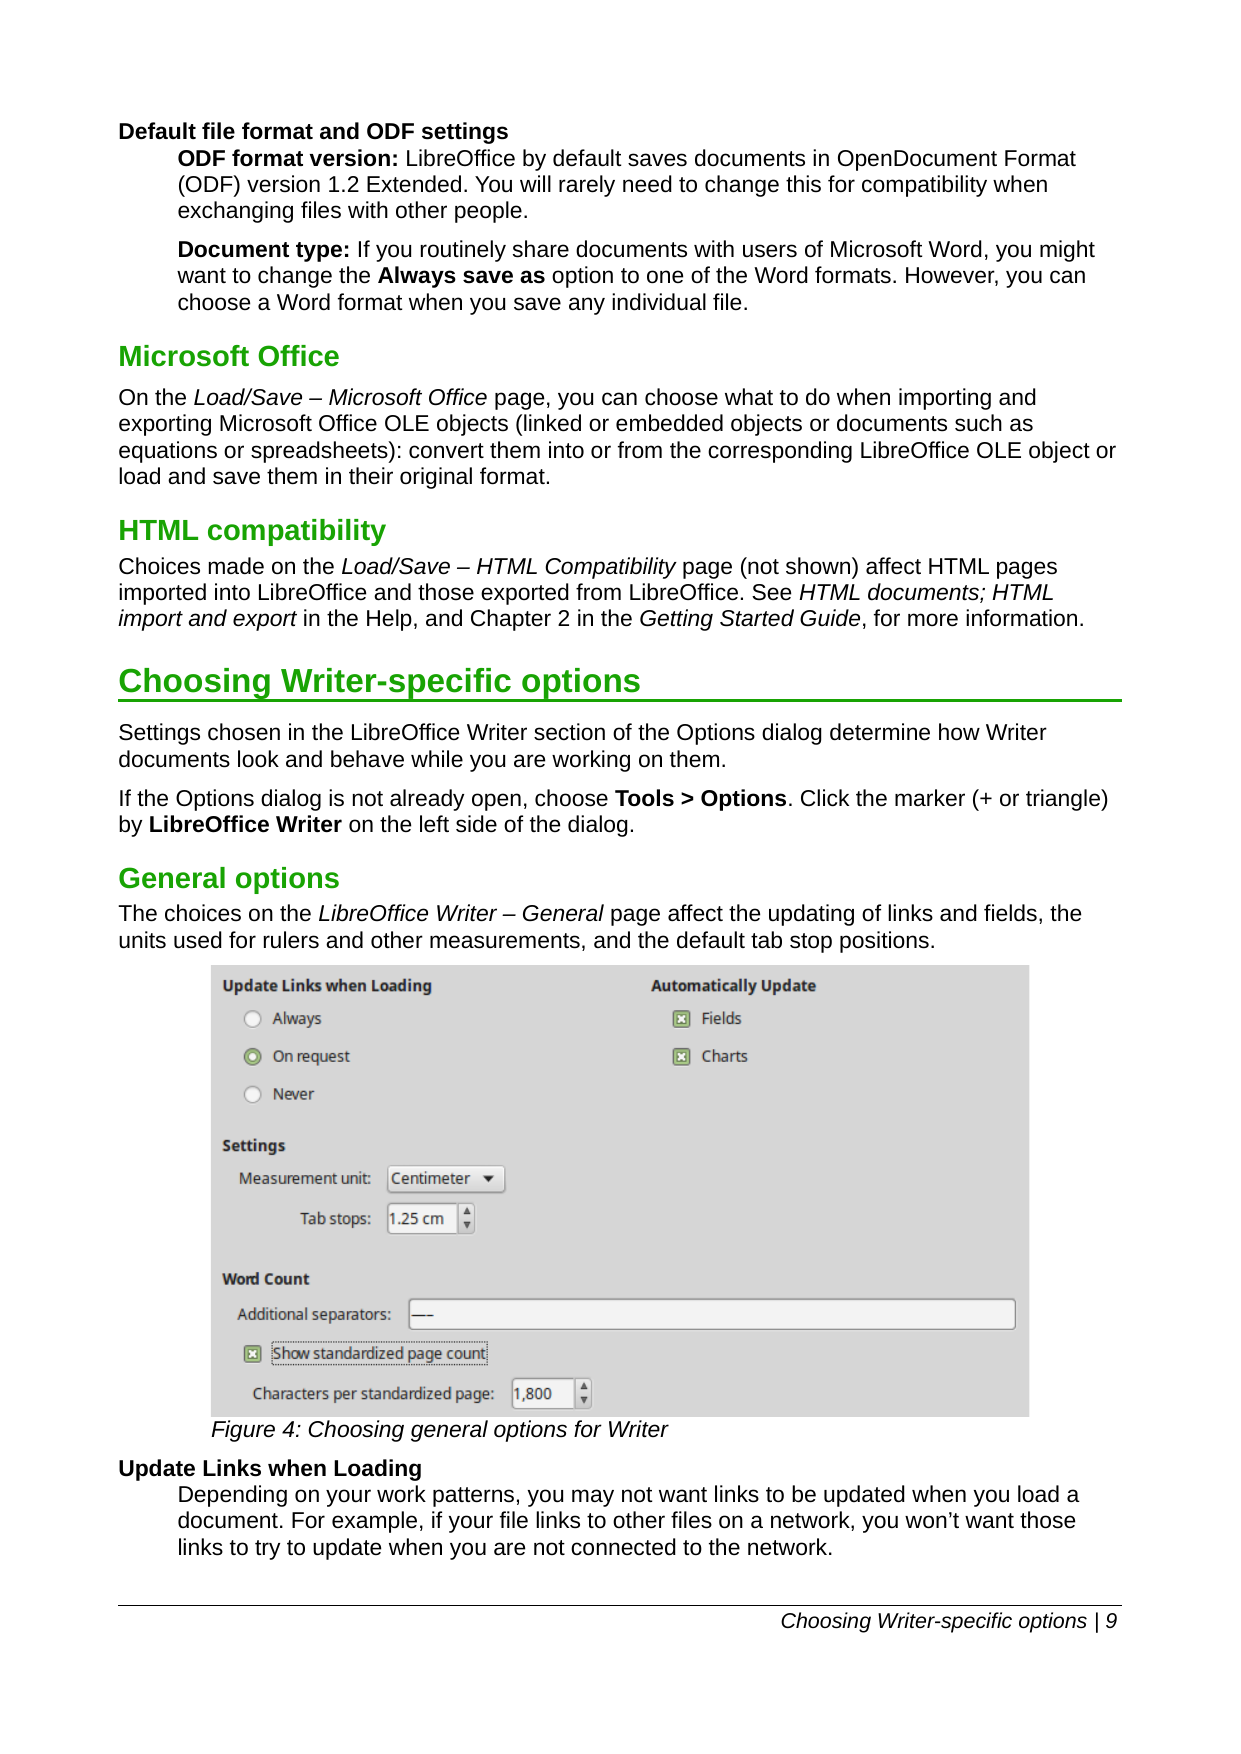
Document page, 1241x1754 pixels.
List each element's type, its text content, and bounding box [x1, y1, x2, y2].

text The choices on the LibreOffice Writer – General page affect the updating of links and fields, the units used for rulers and other measurements, and the default tab stop positions. [118, 900, 1122, 953]
text Figure 4: Choosing general options for Writer [211, 1417, 1029, 1443]
text Update Links when Loading [118, 1455, 1122, 1481]
subtitle Choosing Writer-specific options [118, 661, 1122, 699]
subtitle General options [118, 861, 1122, 894]
subtitle HTML compatibility [118, 513, 1122, 547]
text On the Load/Save – Microsoft Office page, you can choose what to do when importing and exporting Microsoft Office OLE objects (linked or embedded objects or documents such as equations or spreadsheets): convert them into or from the corresponding LibreOffice OLE object or load and save them in their original format. [118, 384, 1122, 489]
text ODF format version: LibreOffice by default saves documents in OpenDocument Format (ODF) version 1.2 Extended. You will rarely need to change this for compatibility when exchanging files with other people. [177, 144, 1122, 223]
picture [210, 965, 1030, 1417]
text Document type: If you routinely share documents with users of Microsoft Word, you might want to change the Always save as option to one of the Word formats. However, you can choose a Word format when you save any individual file. [177, 236, 1122, 315]
text Depending on your work patterns, you may not want links to be updated when you load a document. For example, if your file links to other files on a network, you won’t want those links to try to update when you are not connected to the network. [177, 1481, 1122, 1560]
text If the Options dialog is not already open, choose Tools > Options. Click the marker (+ or triangle) by LibreOffice Writer on the left side of the dialog. [118, 784, 1122, 837]
text Default file format and ODF settings [118, 118, 1122, 144]
subtitle Microsoft Office [118, 339, 1122, 372]
list Settings chosen in the LibreOffice Writer section of the Options dialog determine how Writer documents look and behave while you are working on them. [118, 719, 1122, 772]
text Choices made on the Load/Save – HTML Compatibility page (not shown) affect HTML pages imported into LibreOffice and those exported from LibreOffice. See HTML documents; HTML import and export in the Help, and Chapter 2 in the Getting Started Guide, for more information. [118, 553, 1122, 632]
